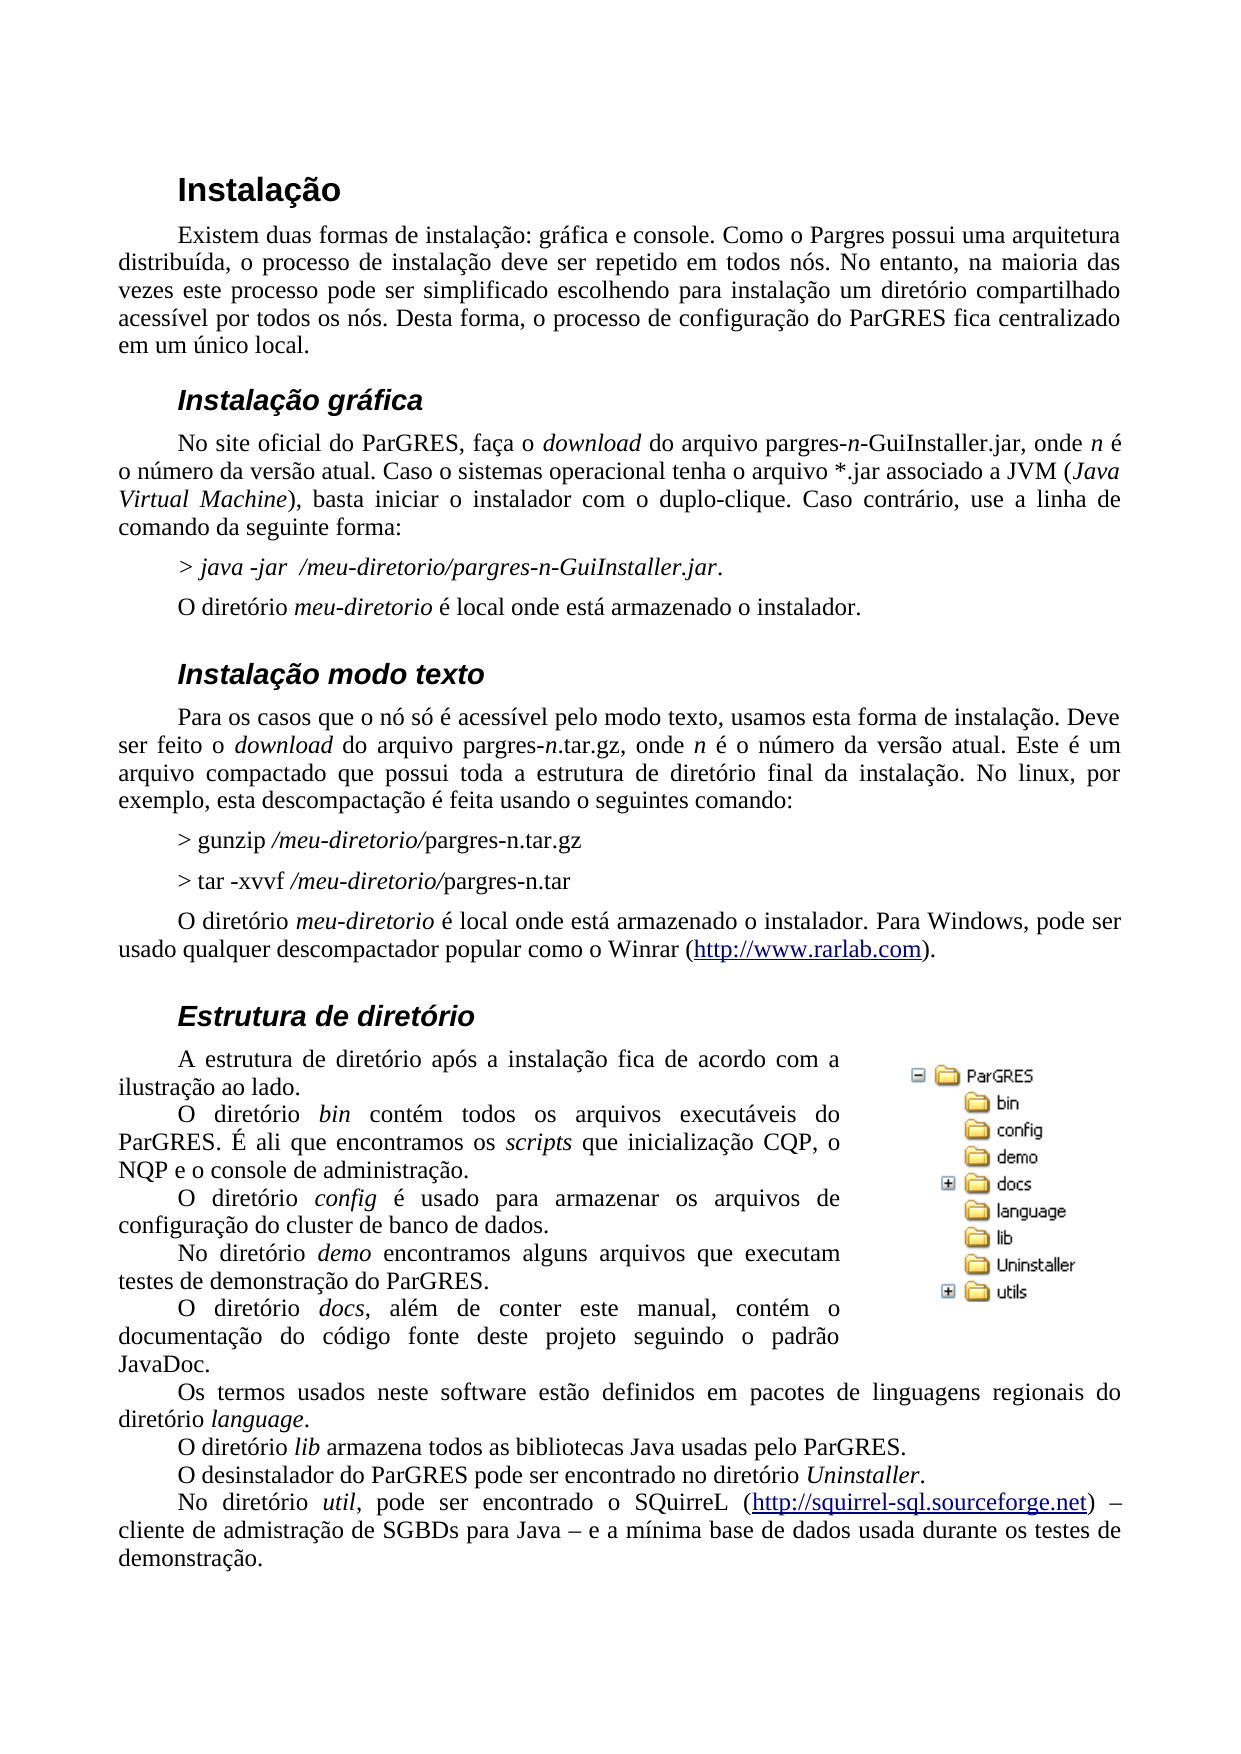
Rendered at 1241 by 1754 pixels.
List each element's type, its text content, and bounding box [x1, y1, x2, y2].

text > gunzip /meu-diretorio/pargres-n.tar.gz [118, 827, 1122, 854]
text > java -jar /meu-diretorio/pargres-n-GuiInstaller.jar. [118, 553, 1122, 581]
text O diretório meu-diretorio é local onde está armazenado o instalador. [118, 593, 1122, 621]
text O diretório bin contém todos os arquivos executáveis do ParGRES. É ali que encontramos os scripts que inicialização CQP, o NQP e o console de administração. [118, 1101, 899, 1184]
text No diretório util, pode ser encontrado o SQuirreL (http://squirrel-sql.sourceforge.net) – cliente de admistração de SGBDs para Java – e a mínima base de dados usada durante os testes de demonstração. [118, 1488, 1122, 1572]
text Existem duas formas de instalação: gráfica e console. Como o Pargres possui uma arquitetura distribuída, o processo de instalação deve ser repetido em todos nós. No entanto, na maioria das vezes este processo pode ser simplificado escolhendo para instalação um diretório compartilhado acessível por todos os nós. Desta forma, o processo de configuração do ParGRES fica centralizado em um único local. [118, 221, 1122, 359]
text O diretório config é usado para armazenar os arquivos de configuração do cluster de banco de dados. [118, 1184, 899, 1239]
text O diretório lib armazena todos as bibliotecas Java usadas pelo ParGRES. [118, 1433, 1122, 1461]
subtitle Instalação modo texto [118, 658, 1122, 691]
text Os termos usados neste software estão definidos em pacotes de linguagens regionais do diretório language. [118, 1378, 1122, 1433]
subtitle Estrutura de diretório [118, 1000, 1122, 1033]
text Para os casos que o nó só é acessível pelo modo texto, usamos esta forma de instalação. Deve ser feito o download do arquivo pargres-n.tar.gz, onde n é o número da versão atual. Este é um arquivo compactado que possui toda a estrutura de diretório final da instalação. No linux, por exemplo, esta descompactação é feita usando o seguintes comando: [118, 703, 1122, 814]
text No diretório demo encontramos alguns arquivos que executam testes de demonstração do ParGRES. [118, 1239, 899, 1294]
text A estrutura de diretório após a instalação fica de acordo com a ilustração ao lado. [118, 1045, 1122, 1101]
text > tar -xvvf /meu-diretorio/pargres-n.tar [118, 867, 1122, 894]
text No site oficial do ParGRES, faça o download do arquivo pargres-n-GuiInstaller.jar, onde n é o número da versão atual. Caso o sistemas operacional tenha o arquivo *.jar associado a JVM (Java Virtual Machine), basta iniciar o instalador com o duplo-clique. Caso contrário, use a linha de comando da seguinte forma: [118, 429, 1122, 540]
text O diretório docs, além de conter este manual, contém o documentação do código fonte deste projeto seguindo o padrão JavaDoc. [118, 1294, 1122, 1378]
text O desinstalador do ParGRES pode ser encontrado no diretório Uninstaller. [118, 1461, 1122, 1488]
subtitle Instalação [118, 171, 1122, 208]
text O diretório meu-diretorio é local onde está armazenado o instalador. Para Windows, pode ser usado qualquer descompactador popular como o Winrar (http://www.rarlab.com). [118, 907, 1122, 962]
subtitle Instalação gráfica [118, 384, 1122, 417]
